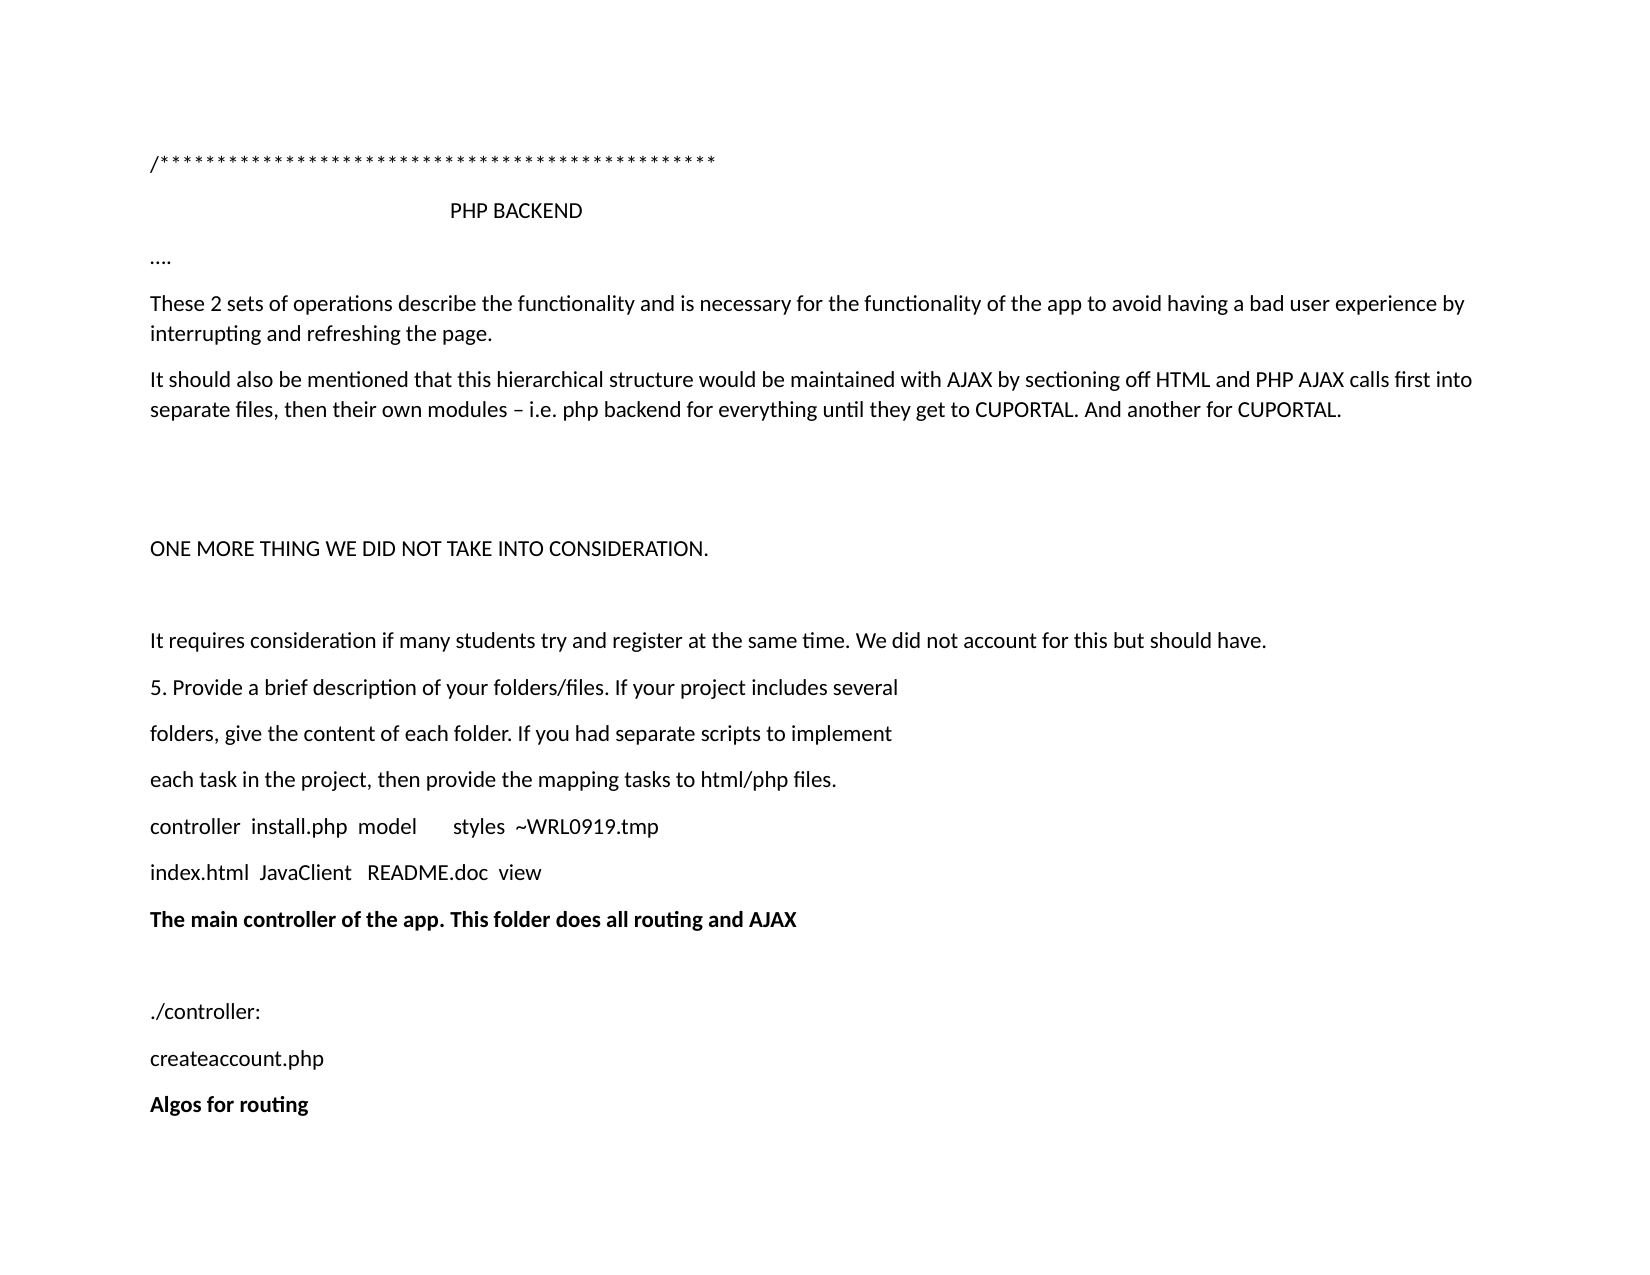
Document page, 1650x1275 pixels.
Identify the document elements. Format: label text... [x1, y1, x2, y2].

text index.html JavaClient README.doc view [150, 858, 1500, 886]
text 5. Provide a brief description of your folders/files. If your project includes several [150, 673, 1500, 701]
text /************************************************* [150, 150, 1500, 178]
text controller install.php model styles ~WRL0919.tmp [150, 812, 1500, 840]
text ONE MORE THING WE DID NOT TAKE INTO CONSIDERATION. [150, 534, 1500, 562]
text each task in the project, then provide the mapping tasks to html/php files. [150, 766, 1500, 794]
text …. [150, 243, 1500, 271]
text These 2 sets of operations describe the functionality and is necessary for the functionality of the app to avoid having a bad user experience by interrupting and refreshing the page. [150, 289, 1500, 347]
text It requires consideration if many students try and register at the same time. We did not account for this but should have. [150, 627, 1500, 654]
text folders, give the content of each folder. If you had separate scripts to implement [150, 719, 1500, 747]
text PHP BACKEND [150, 196, 1500, 224]
text ./controller: [150, 997, 1500, 1025]
text Algos for routing [150, 1090, 1500, 1118]
text It should also be mentioned that this hierarchical structure would be maintained with AJAX by sectioning off HTML and PHP AJAX calls first into separate files, then their own modules – i.e. php backend for everything until they get to CUPORTAL. And another for CUPORTAL. [150, 365, 1500, 423]
text createaccount.php [150, 1044, 1500, 1072]
text The main controller of the app. This folder does all routing and AJAX [150, 905, 1500, 933]
